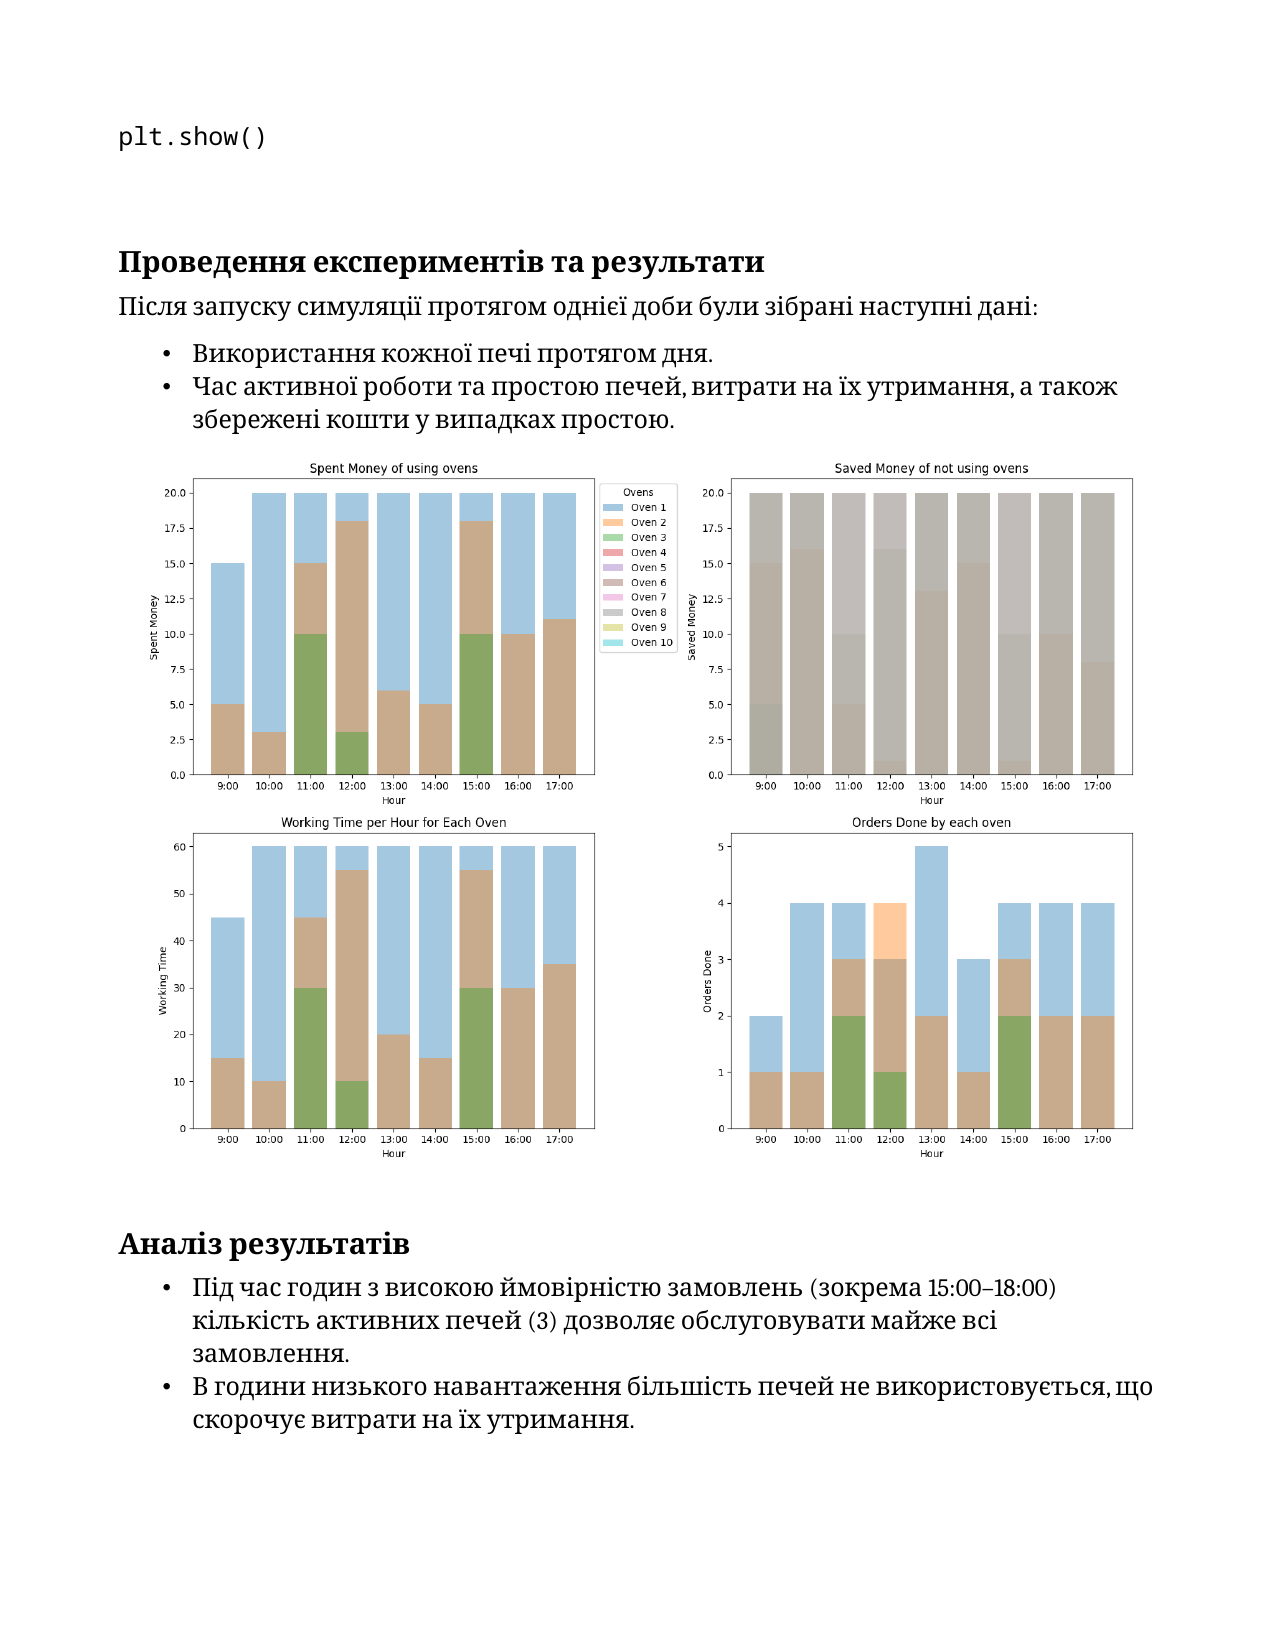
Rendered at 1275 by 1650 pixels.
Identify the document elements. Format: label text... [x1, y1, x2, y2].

text plt.show() [118, 118, 1157, 152]
list В години низького навантаження більшість печей не використовується, що скорочує витрати на їх утримання. [162, 1373, 1157, 1435]
list Час активної роботи та простою печей, витрати на їх утримання, а також збережені кошти у випадках простою. [162, 373, 1157, 435]
text Після запуску симуляції протягом однієї доби були зібрані наступні дані: [118, 292, 1157, 321]
subtitle Аналіз результатів [118, 1228, 1157, 1261]
list Під час годин з високою ймовірністю замовлень (зокрема 15:00–18:00) кількість активних печей (3) дозволяє обслуговувати майже всі замовлення. [162, 1274, 1157, 1369]
list Використання кожної печі протягом дня. [162, 340, 1157, 369]
subtitle Проведення експериментів та результати [118, 246, 1157, 280]
picture [140, 453, 1135, 1162]
